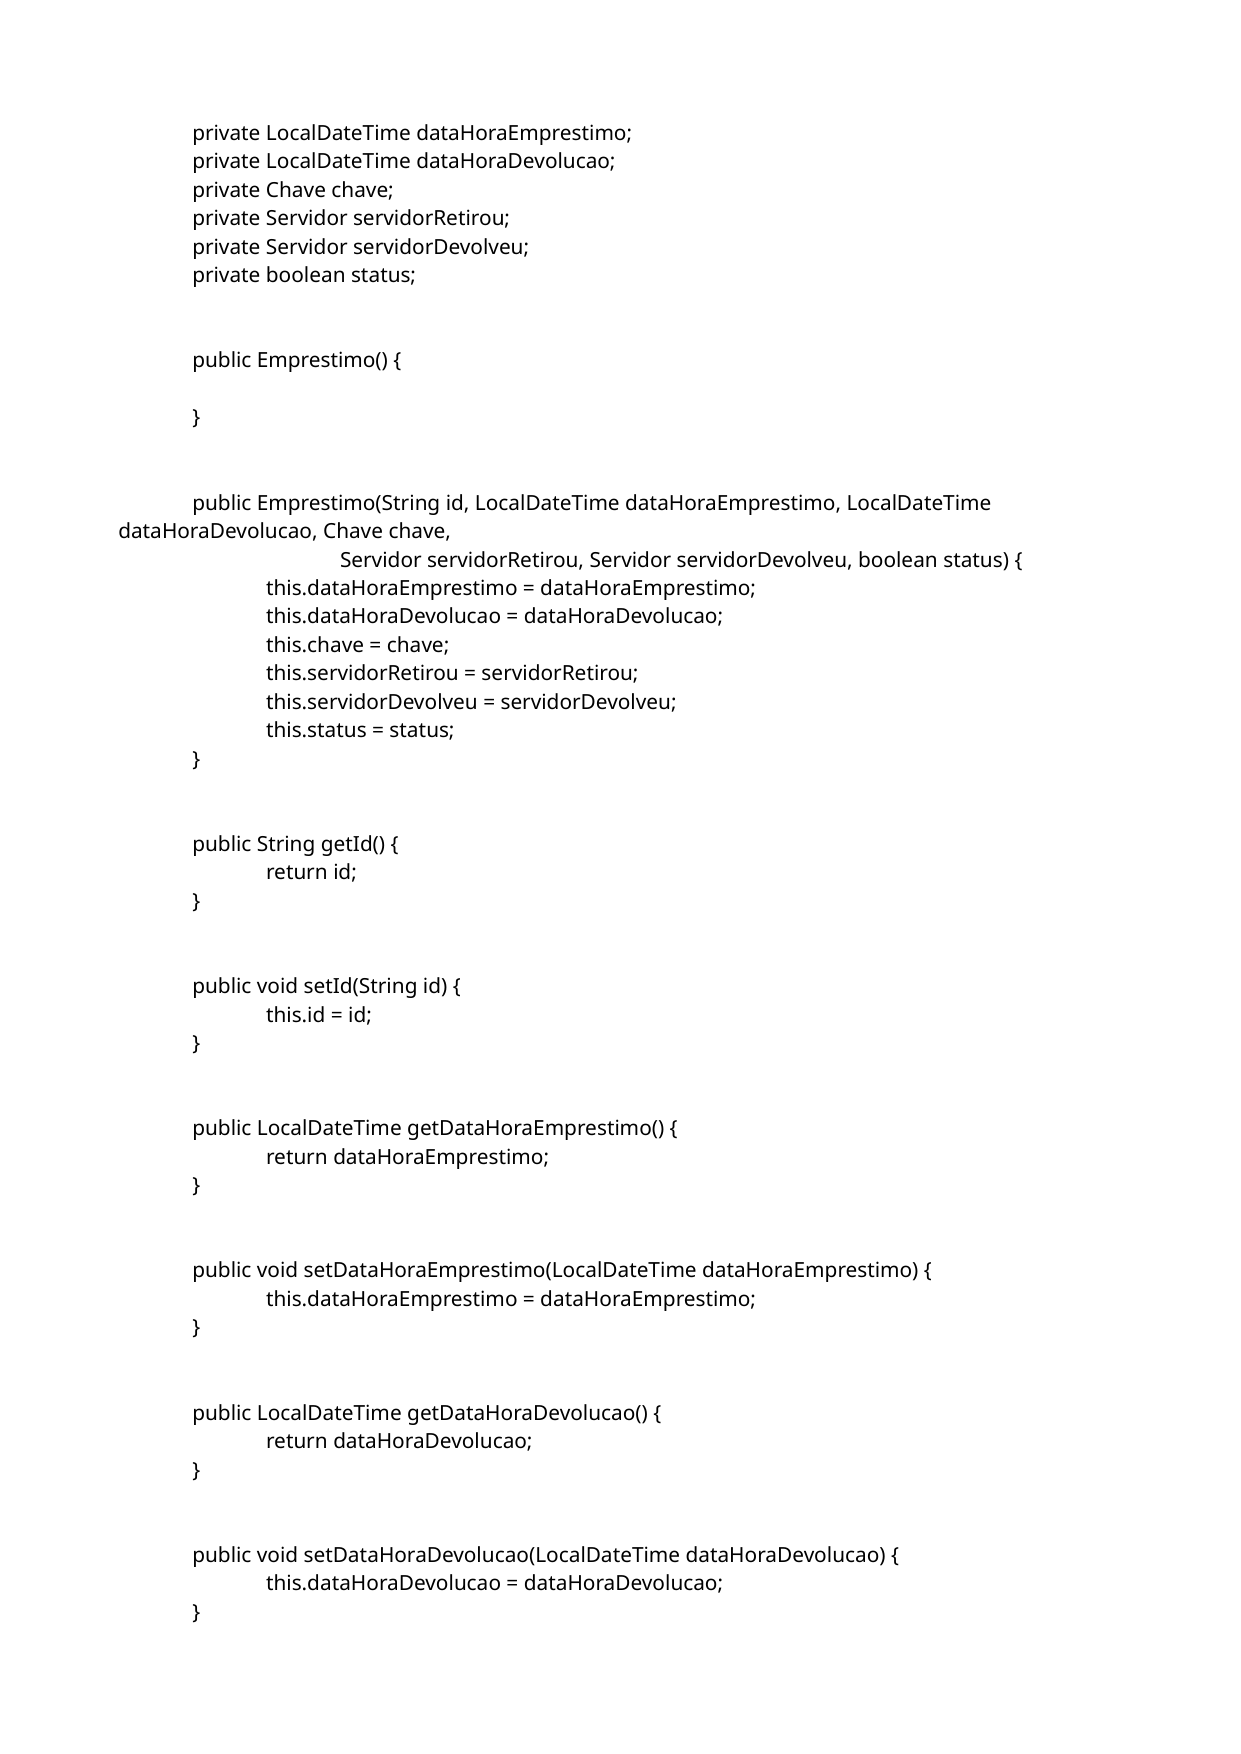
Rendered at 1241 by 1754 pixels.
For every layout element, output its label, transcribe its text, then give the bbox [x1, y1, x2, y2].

text public Emprestimo() { [118, 346, 1122, 374]
text private LocalDateTime dataHoraEmprestimo; [118, 118, 1122, 147]
text public void setDataHoraDevolucao(LocalDateTime dataHoraDevolucao) { [118, 1540, 1122, 1568]
text public LocalDateTime getDataHoraEmprestimo() { [118, 1113, 1122, 1142]
text return id; [118, 857, 1122, 886]
text this.dataHoraDevolucao = dataHoraDevolucao; [118, 602, 1122, 630]
text public LocalDateTime getDataHoraDevolucao() { [118, 1398, 1122, 1426]
text this.dataHoraEmprestimo = dataHoraEmprestimo; [118, 573, 1122, 602]
text } [118, 1312, 1122, 1341]
text public Emprestimo(String id, LocalDateTime dataHoraEmprestimo, LocalDateTime dataHoraDevolucao, Chave chave, [118, 488, 1122, 545]
text this.dataHoraEmprestimo = dataHoraEmprestimo; [118, 1284, 1122, 1312]
text this.servidorDevolveu = servidorDevolveu; [118, 687, 1122, 715]
text public void setDataHoraEmprestimo(LocalDateTime dataHoraEmprestimo) { [118, 1256, 1122, 1284]
text Servidor servidorRetirou, Servidor servidorDevolveu, boolean status) { [118, 545, 1122, 573]
text return dataHoraDevolucao; [118, 1426, 1122, 1455]
text return dataHoraEmprestimo; [118, 1142, 1122, 1170]
text this.id = id; [118, 1000, 1122, 1028]
text } [118, 1455, 1122, 1483]
text } [118, 1028, 1122, 1057]
text this.servidorRetirou = servidorRetirou; [118, 658, 1122, 687]
text this.status = status; [118, 715, 1122, 744]
text this.chave = chave; [118, 630, 1122, 658]
text this.dataHoraDevolucao = dataHoraDevolucao; [118, 1568, 1122, 1597]
text } [118, 1170, 1122, 1199]
text } [118, 1597, 1122, 1625]
text } [118, 402, 1122, 431]
text } [118, 886, 1122, 914]
text private LocalDateTime dataHoraDevolucao; [118, 147, 1122, 175]
text public void setId(String id) { [118, 971, 1122, 1000]
text private Chave chave; [118, 175, 1122, 203]
text private boolean status; [118, 260, 1122, 289]
text private Servidor servidorDevolveu; [118, 232, 1122, 260]
text } [118, 744, 1122, 772]
text public String getId() { [118, 829, 1122, 857]
text private Servidor servidorRetirou; [118, 203, 1122, 232]
